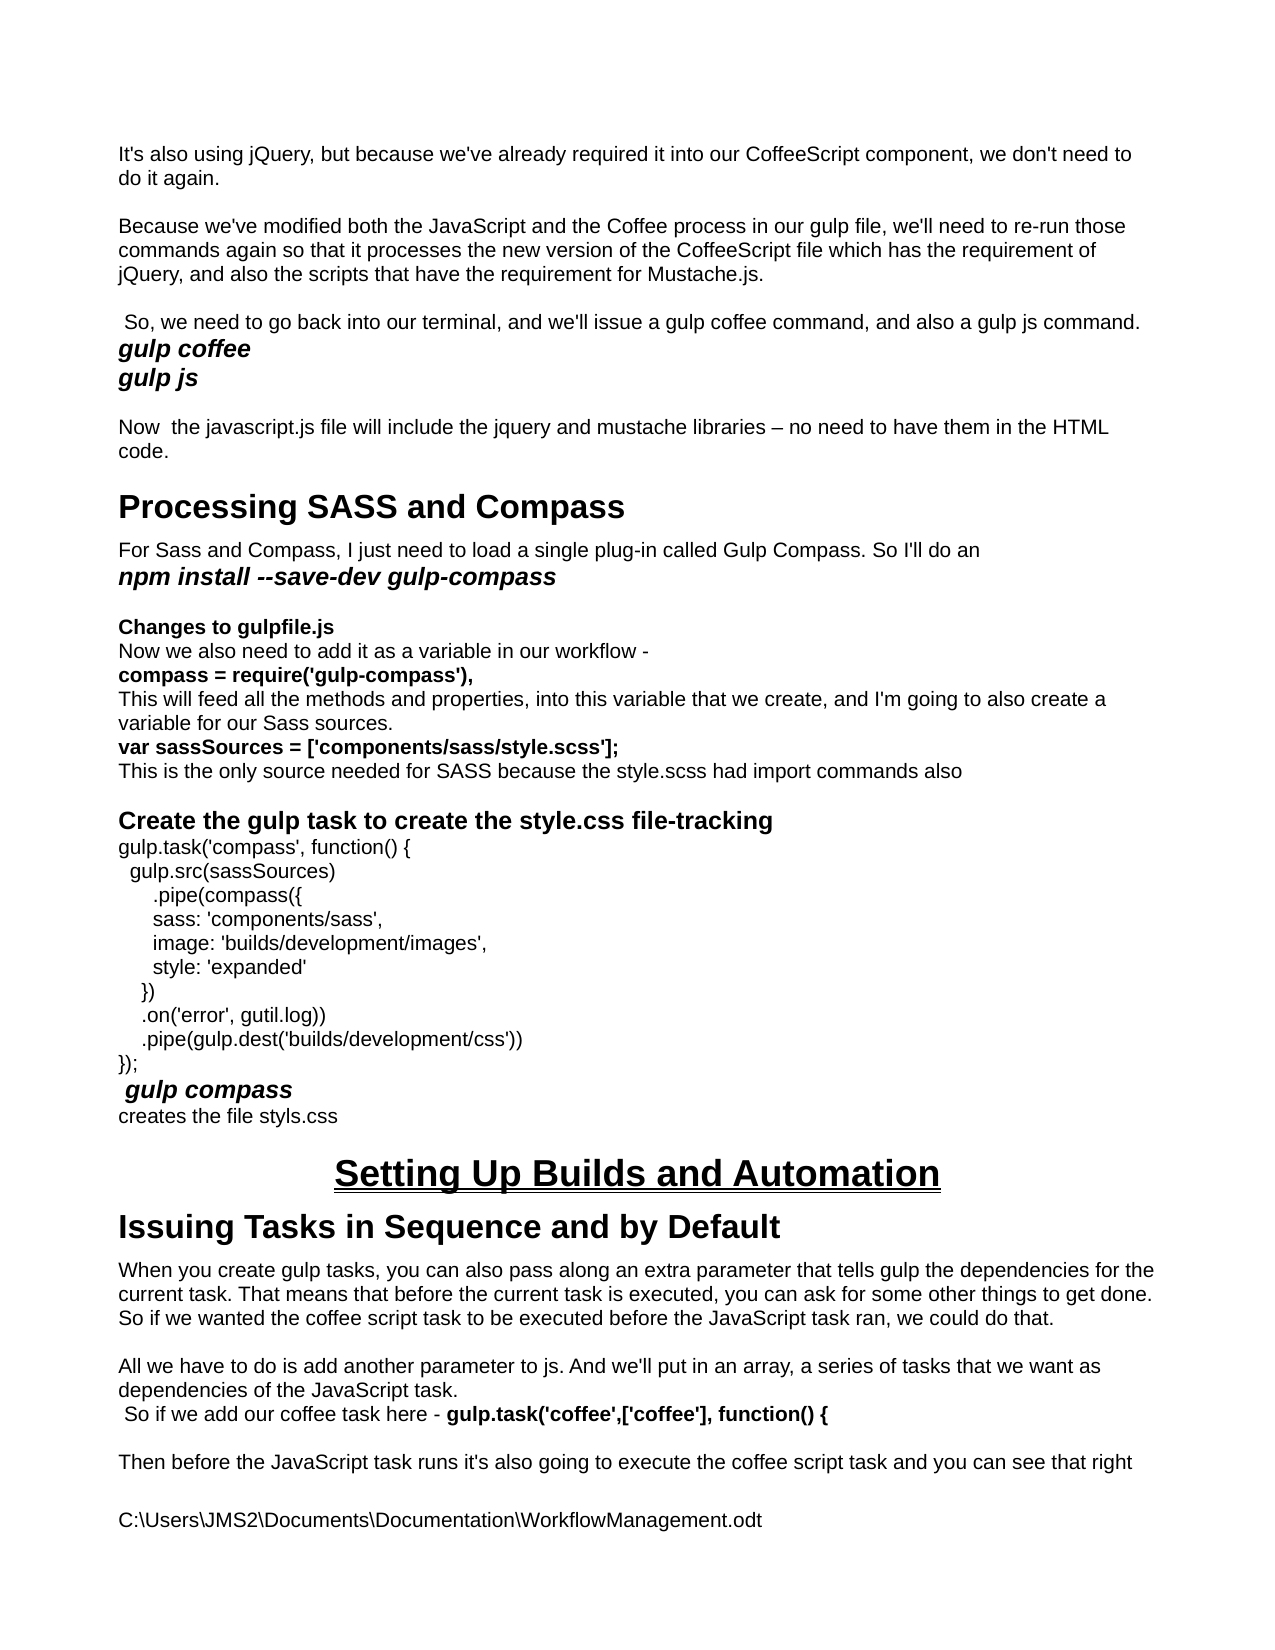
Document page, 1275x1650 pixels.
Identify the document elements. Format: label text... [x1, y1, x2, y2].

text It's also using jQuery, but because we've already required it into our CoffeeScript component, we don't need to do it again. [118, 142, 1157, 190]
text Then before the JavaScript task runs it's also going to execute the coffee script task and you can see that right [118, 1449, 1157, 1473]
subtitle Processing SASS and Compass [118, 487, 1157, 526]
text Now the javascript.js file will include the jquery and mustache libraries – no need to have them in the HTML code. [118, 415, 1157, 463]
text gulp coffee [118, 334, 1157, 362]
text This is the only source needed for SASS because the style.scss had import commands also [118, 758, 1157, 782]
text Changes to gulpfile.js [118, 615, 1157, 639]
text var sassSources = ['components/sass/style.scss']; [118, 734, 1157, 758]
text So, we need to go back into our terminal, and we'll issue a gulp coffee command, and also a gulp js command. [118, 310, 1157, 334]
text All we have to do is add another parameter to js. And we'll put in an array, a series of tasks that we want as dependencies of the JavaScript task. [118, 1354, 1157, 1402]
text npm install --save-dev gulp-compass [118, 562, 1157, 591]
text .pipe(gulp.dest('builds/development/css')) [118, 1027, 1157, 1051]
text This will feed all the methods and properties, into this variable that we create, and I'm going to also create a variable for our Sass sources. [118, 687, 1157, 734]
text So if we add our coffee task here - gulp.task('coffee',['coffee'], function() { [118, 1402, 1157, 1426]
text Because we've modified both the JavaScript and the Coffee process in our gulp file, we'll need to re-run those commands again so that it processes the new version of the CoffeeScript file which has the requirement of jQuery, and also the scripts that have the requirement for Mustache.js. [118, 214, 1157, 286]
text gulp.src(sassSources) [118, 859, 1157, 883]
text Now we also need to add it as a variable in our workflow - [118, 639, 1157, 663]
subtitle Create the gulp task to create the style.css file-tracking [118, 806, 1157, 835]
text gulp.task('compass', function() { [118, 835, 1157, 859]
subtitle Setting Up Builds and Automation [118, 1151, 1157, 1194]
text image: 'builds/development/images', [118, 931, 1157, 955]
text For Sass and Compass, I just need to load a single plug-in called Gulp Compass. So I'll do an [118, 538, 1157, 562]
text }); [118, 1051, 1157, 1075]
text compass = require('gulp-compass'), [118, 663, 1157, 687]
subtitle Issuing Tasks in Sequence and by Default [118, 1207, 1157, 1245]
text style: 'expanded' [118, 955, 1157, 979]
text .on('error', gutil.log)) [118, 1003, 1157, 1027]
text }) [118, 979, 1157, 1003]
text .pipe(compass({ [118, 883, 1157, 907]
text sass: 'components/sass', [118, 907, 1157, 931]
text When you create gulp tasks, you can also pass along an extra parameter that tells gulp the dependencies for the current task. That means that before the current task is executed, you can ask for some other things to get done. So if we wanted the coffee script task to be executed before the JavaScript task ran, we could do that. [118, 1258, 1157, 1330]
text creates the file styls.css [118, 1103, 1157, 1127]
text gulp compass [118, 1075, 1157, 1103]
text gulp js [118, 362, 1157, 391]
